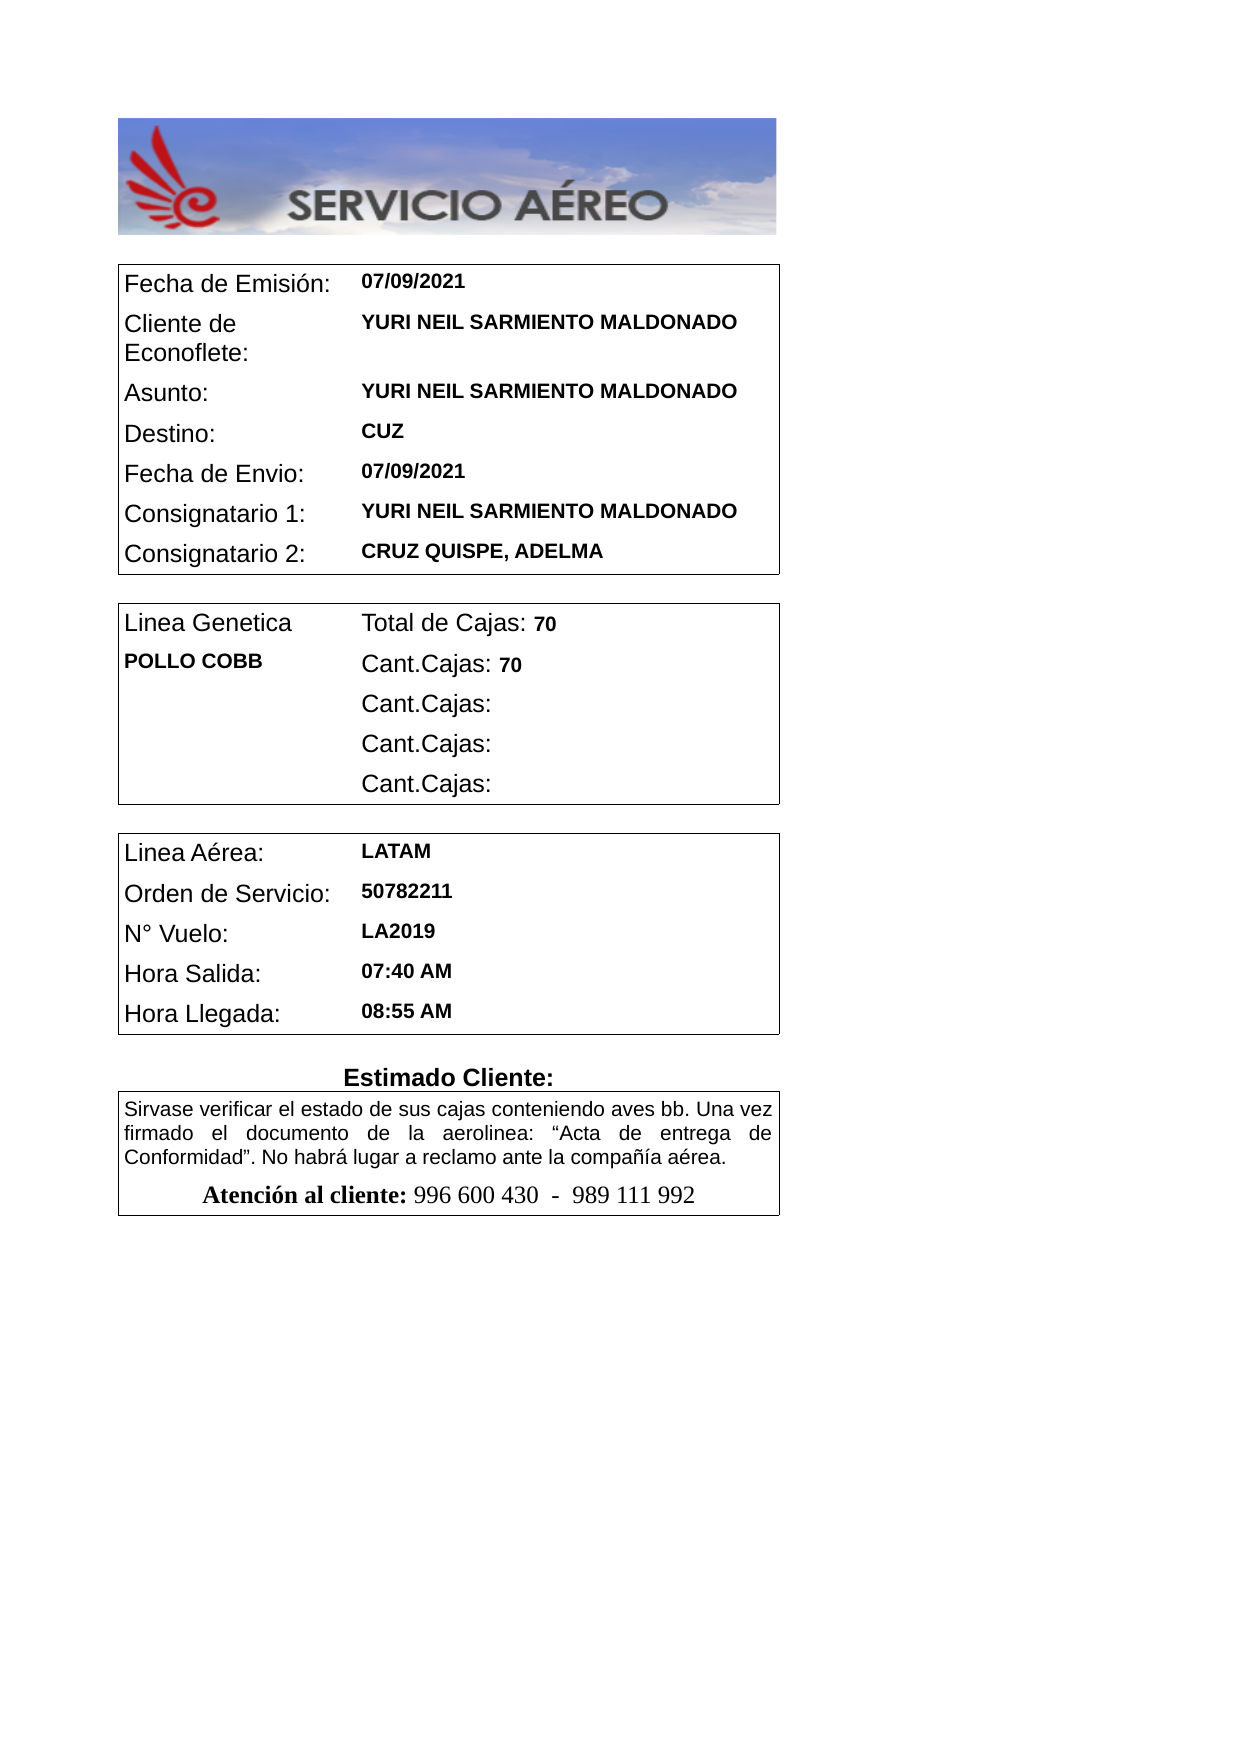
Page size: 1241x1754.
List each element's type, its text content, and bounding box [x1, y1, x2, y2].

table_cell Cant.Cajas: 70 [356, 643, 779, 683]
table_cell Cant.Cajas: [356, 683, 779, 723]
table_cell Linea Aérea: [119, 834, 356, 873]
table_cell CUZ [356, 413, 779, 453]
table_header 07/09/2021 [356, 265, 779, 304]
table_cell [118, 575, 356, 603]
table_cell LA2019 [356, 913, 779, 953]
table_cell YURI NEIL SARMIENTO MALDONADO [356, 373, 779, 413]
table_cell YURI NEIL SARMIENTO MALDONADO [356, 304, 779, 373]
table_cell [119, 683, 356, 723]
table_cell Orden de Servicio: [119, 873, 356, 913]
table_cell Cant.Cajas: [356, 764, 779, 804]
table_cell 50782211 [356, 873, 779, 913]
table_cell [118, 805, 356, 833]
table_cell Fecha de Envio: [119, 453, 356, 493]
table_cell Destino: [119, 413, 356, 453]
table_cell Sirvase verificar el estado de sus cajas conteniendo aves bb. Una vez firmado el documento de la aerolinea: “Acta de entrega de Conformidad”. No habrá lugar a reclamo ante la compañía aérea. [119, 1092, 779, 1175]
table_cell LATAM [356, 834, 779, 873]
table_cell Linea Genetica [119, 604, 356, 643]
table_cell Asunto: [119, 373, 356, 413]
table_cell 07:40 AM [356, 953, 779, 993]
table_cell YURI NEIL SARMIENTO MALDONADO [356, 493, 779, 533]
table_cell Estimado Cliente: [118, 1035, 779, 1091]
table_cell Total de Cajas: 70 [356, 604, 779, 643]
table_cell 07/09/2021 [356, 453, 779, 493]
table_cell [119, 764, 356, 804]
table_cell Consignatario 2: [119, 534, 356, 574]
table_cell CRUZ QUISPE, ADELMA [356, 534, 779, 574]
table_cell Cant.Cajas: [356, 723, 779, 763]
table_header Fecha de Emisión: [119, 265, 356, 304]
table_cell [356, 575, 779, 603]
picture [118, 118, 777, 235]
table_cell 08:55 AM [356, 994, 779, 1034]
table_cell Hora Llegada: [119, 994, 356, 1034]
table_cell [119, 723, 356, 763]
table_cell Consignatario 1: [119, 493, 356, 533]
table_cell Atención al cliente: 996 600 430 - 989 111 992 [119, 1175, 779, 1215]
table_cell POLLO COBB [119, 643, 356, 683]
table_cell N° Vuelo: [119, 913, 356, 953]
table_cell [356, 805, 779, 833]
table_cell Cliente de Econoflete: [119, 304, 356, 373]
table_cell Hora Salida: [119, 953, 356, 993]
